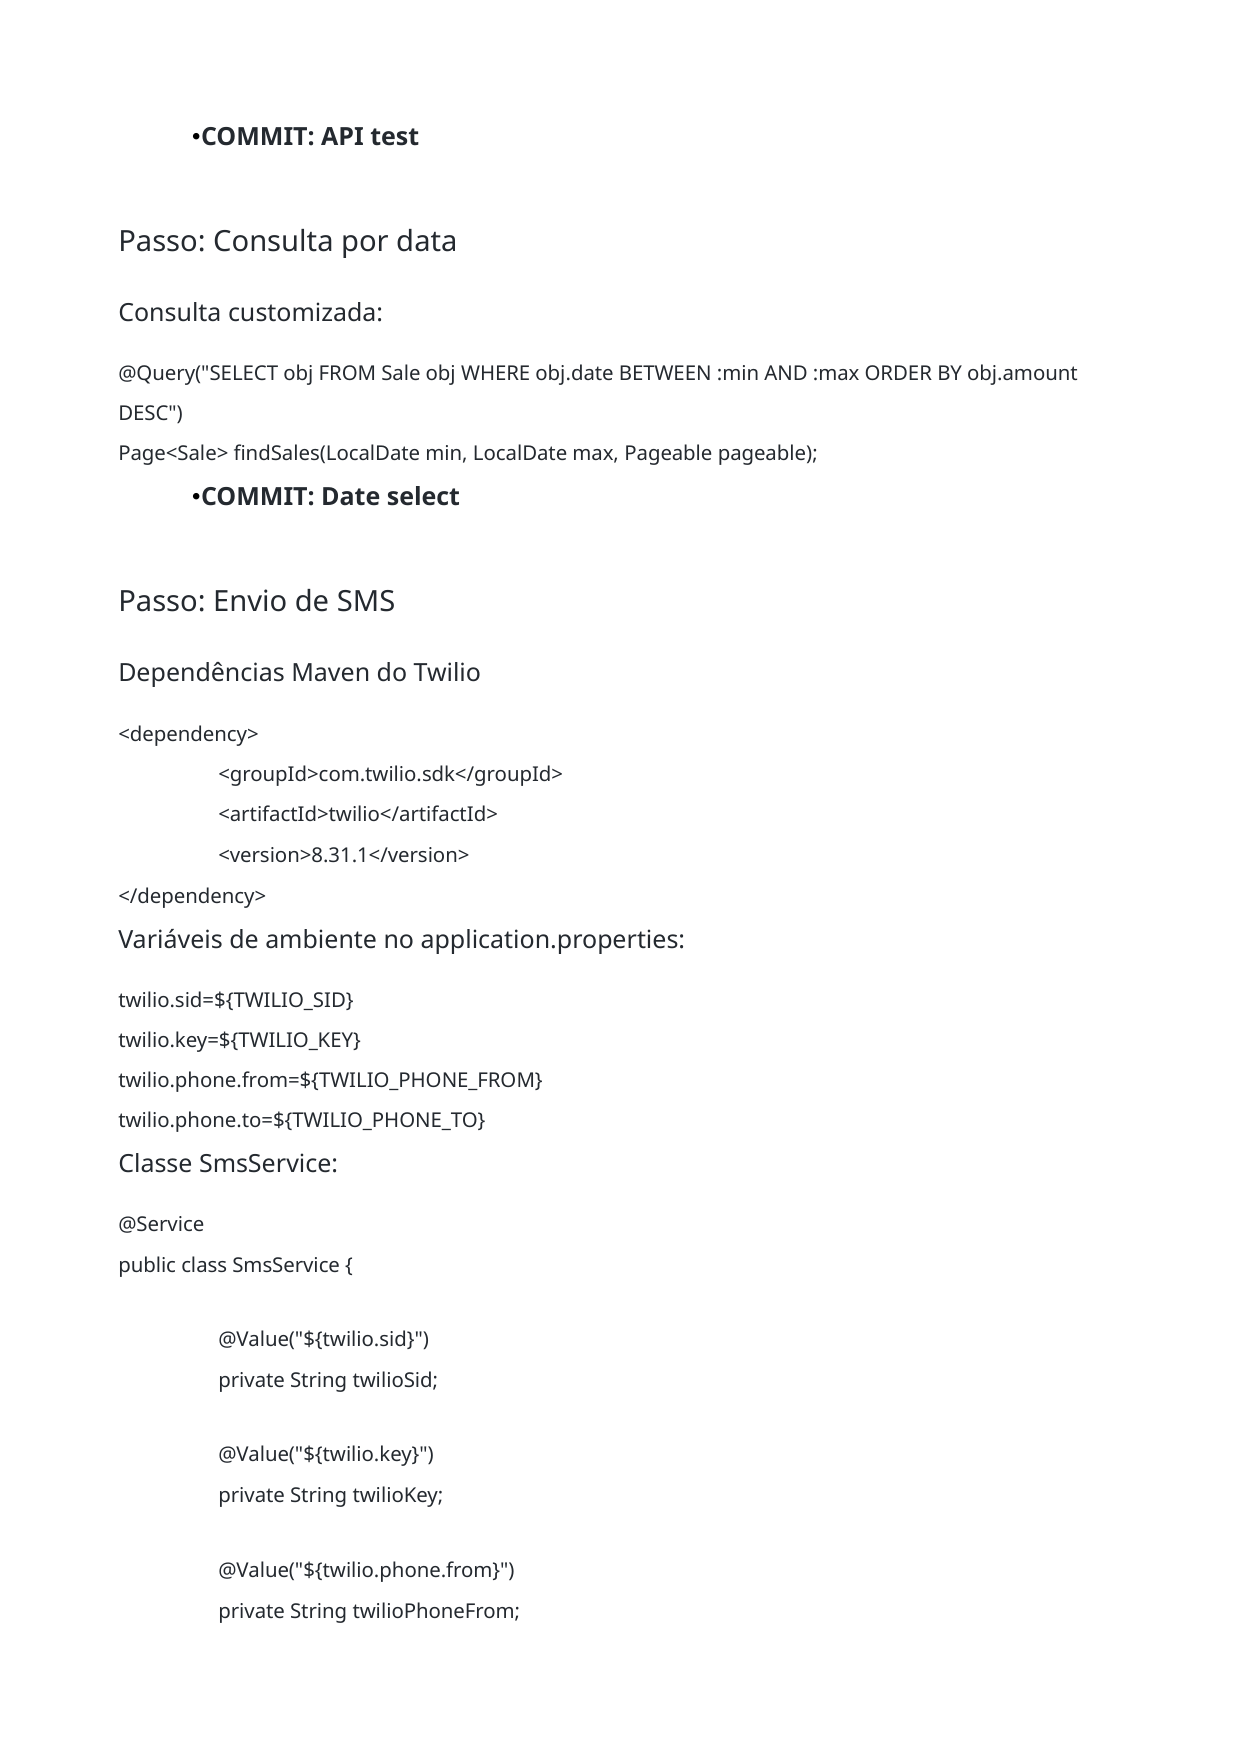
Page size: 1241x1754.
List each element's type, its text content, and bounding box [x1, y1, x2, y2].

subtitle Passo: Envio de SMS [118, 581, 1122, 620]
text twilio.key=${TWILIO_KEY} [118, 1026, 1122, 1053]
text @Value("${twilio.key}") [118, 1440, 1122, 1468]
text private String twilioKey; [118, 1481, 1122, 1509]
text private String twilioSid; [118, 1365, 1122, 1393]
text @Service [118, 1210, 1122, 1238]
text twilio.sid=${TWILIO_SID} [118, 986, 1122, 1013]
text private String twilioPhoneFrom; [118, 1596, 1122, 1624]
text <groupId>com.twilio.sdk</groupId> [118, 759, 1122, 787]
text @Value("${twilio.phone.from}") [118, 1556, 1122, 1584]
text twilio.phone.from=${TWILIO_PHONE_FROM} [118, 1066, 1122, 1093]
text Consulta customizada: [118, 294, 1122, 328]
subtitle Passo: Consulta por data [118, 220, 1122, 259]
text <artifactId>twilio</artifactId> [118, 800, 1122, 828]
list COMMIT: API test [118, 118, 1122, 152]
text Variáveis de ambiente no application.properties: [118, 921, 1122, 955]
text @Value("${twilio.sid}") [118, 1324, 1122, 1353]
text Page<Sale> findSales(LocalDate min, LocalDate max, Pageable pageable); [118, 439, 1122, 466]
text twilio.phone.to=${TWILIO_PHONE_TO} [118, 1106, 1122, 1133]
text public class SmsService { [118, 1250, 1122, 1278]
text Classe SmsService: [118, 1146, 1122, 1180]
text <dependency> [118, 719, 1122, 747]
text </dependency> [118, 881, 1122, 909]
text <version>8.31.1</version> [118, 841, 1122, 869]
text Dependências Maven do Twilio [118, 655, 1122, 689]
list COMMIT: Date select [118, 479, 1122, 513]
text @Query("SELECT obj FROM Sale obj WHERE obj.date BETWEEN :min AND :max ORDER BY obj.amount DESC") [118, 358, 1122, 426]
